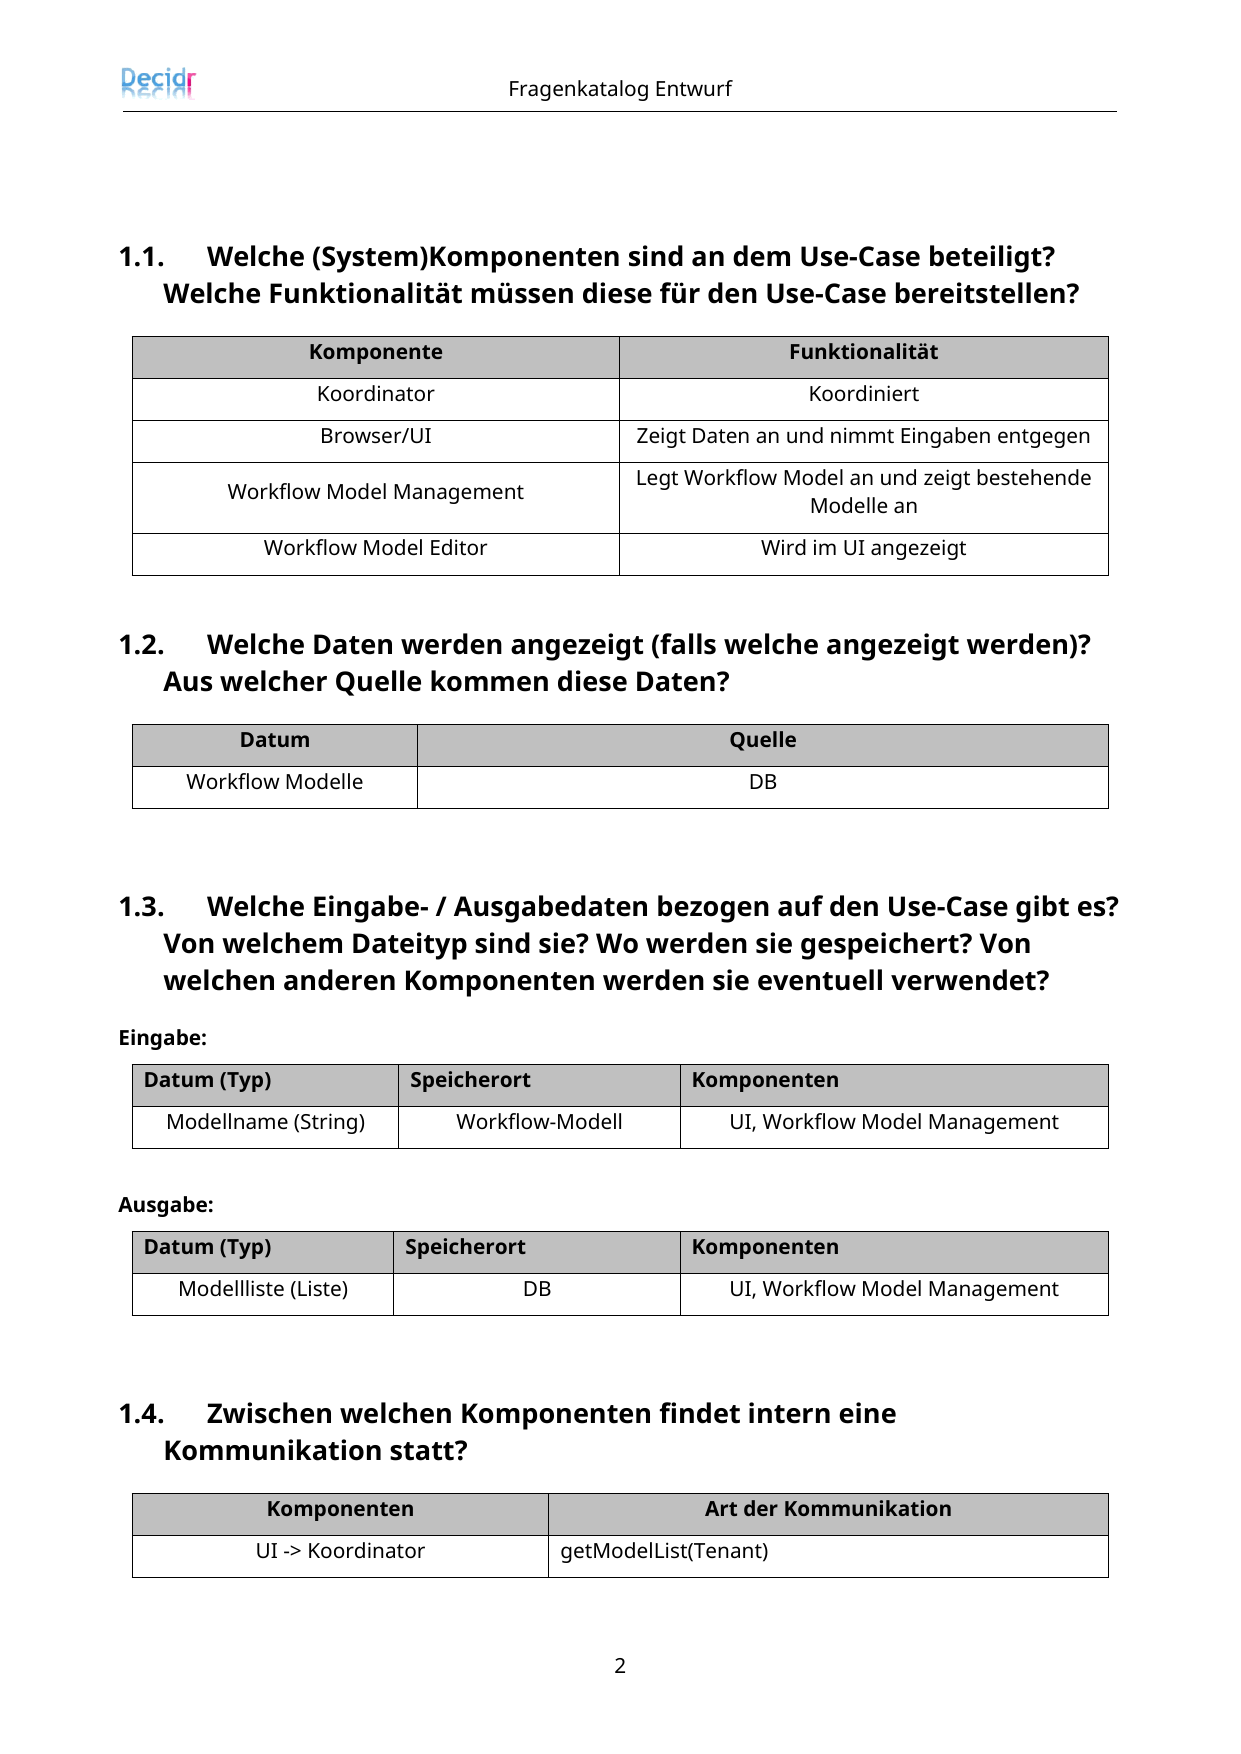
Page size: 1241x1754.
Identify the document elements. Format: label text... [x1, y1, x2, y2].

table_header Funktionalität [620, 337, 1108, 378]
table_cell DB [418, 767, 1108, 808]
table_header Speicherort [394, 1232, 680, 1273]
table_cell DB [394, 1274, 680, 1315]
subtitle Zwischen welchen Komponenten findet intern eine Kommunikation statt? [118, 1394, 1122, 1468]
table_header Komponente [133, 337, 619, 378]
text Ausgabe: [118, 1190, 1122, 1219]
table_cell Workflow-Modell [399, 1107, 680, 1148]
table_header Art der Kommunikation [549, 1494, 1108, 1535]
table_cell Workflow Model Editor [133, 534, 619, 574]
table_header Datum [133, 725, 417, 766]
table_cell Koordiniert [620, 379, 1108, 420]
table_cell Wird im UI angezeigt [620, 534, 1108, 574]
table_header Komponenten [681, 1065, 1108, 1106]
table_header Datum (Typ) [133, 1232, 393, 1273]
table_cell UI, Workflow Model Management [681, 1274, 1108, 1315]
subtitle Welche Eingabe- / Ausgabedaten bezogen auf den Use-Case gibt es? Von welchem Dateityp sind sie? Wo werden sie gespeichert? Von welchen anderen Komponenten werden sie eventuell verwendet? [118, 888, 1122, 998]
table_cell Workflow Model Management [133, 463, 619, 532]
table_cell getModelList(Tenant) [549, 1536, 1108, 1577]
picture [118, 64, 200, 102]
subtitle Welche (System)Komponenten sind an dem Use-Case beteiligt? Welche Funktionalität müssen diese für den Use-Case bereitstellen? [118, 237, 1122, 311]
text Eingabe: [118, 1023, 1122, 1052]
table_cell Workflow Modelle [133, 767, 417, 808]
table_cell UI -> Koordinator [133, 1536, 548, 1577]
table_header Speicherort [399, 1065, 680, 1106]
table_cell UI, Workflow Model Management [681, 1107, 1108, 1148]
table_header Komponenten [133, 1494, 548, 1535]
table_cell Modellliste (Liste) [133, 1274, 393, 1315]
table_header Datum (Typ) [133, 1065, 398, 1106]
table_cell Koordinator [133, 379, 619, 420]
table_cell Modellname (String) [133, 1107, 398, 1148]
table_header Quelle [418, 725, 1108, 766]
subtitle Welche Daten werden angezeigt (falls welche angezeigt werden)? Aus welcher Quelle kommen diese Daten? [118, 626, 1122, 699]
table_cell Browser/UI [133, 421, 619, 462]
table_header Komponenten [681, 1232, 1108, 1273]
table_cell Zeigt Daten an und nimmt Eingaben entgegen [620, 421, 1108, 462]
table_cell Legt Workflow Model an und zeigt bestehende Modelle an [620, 463, 1108, 532]
